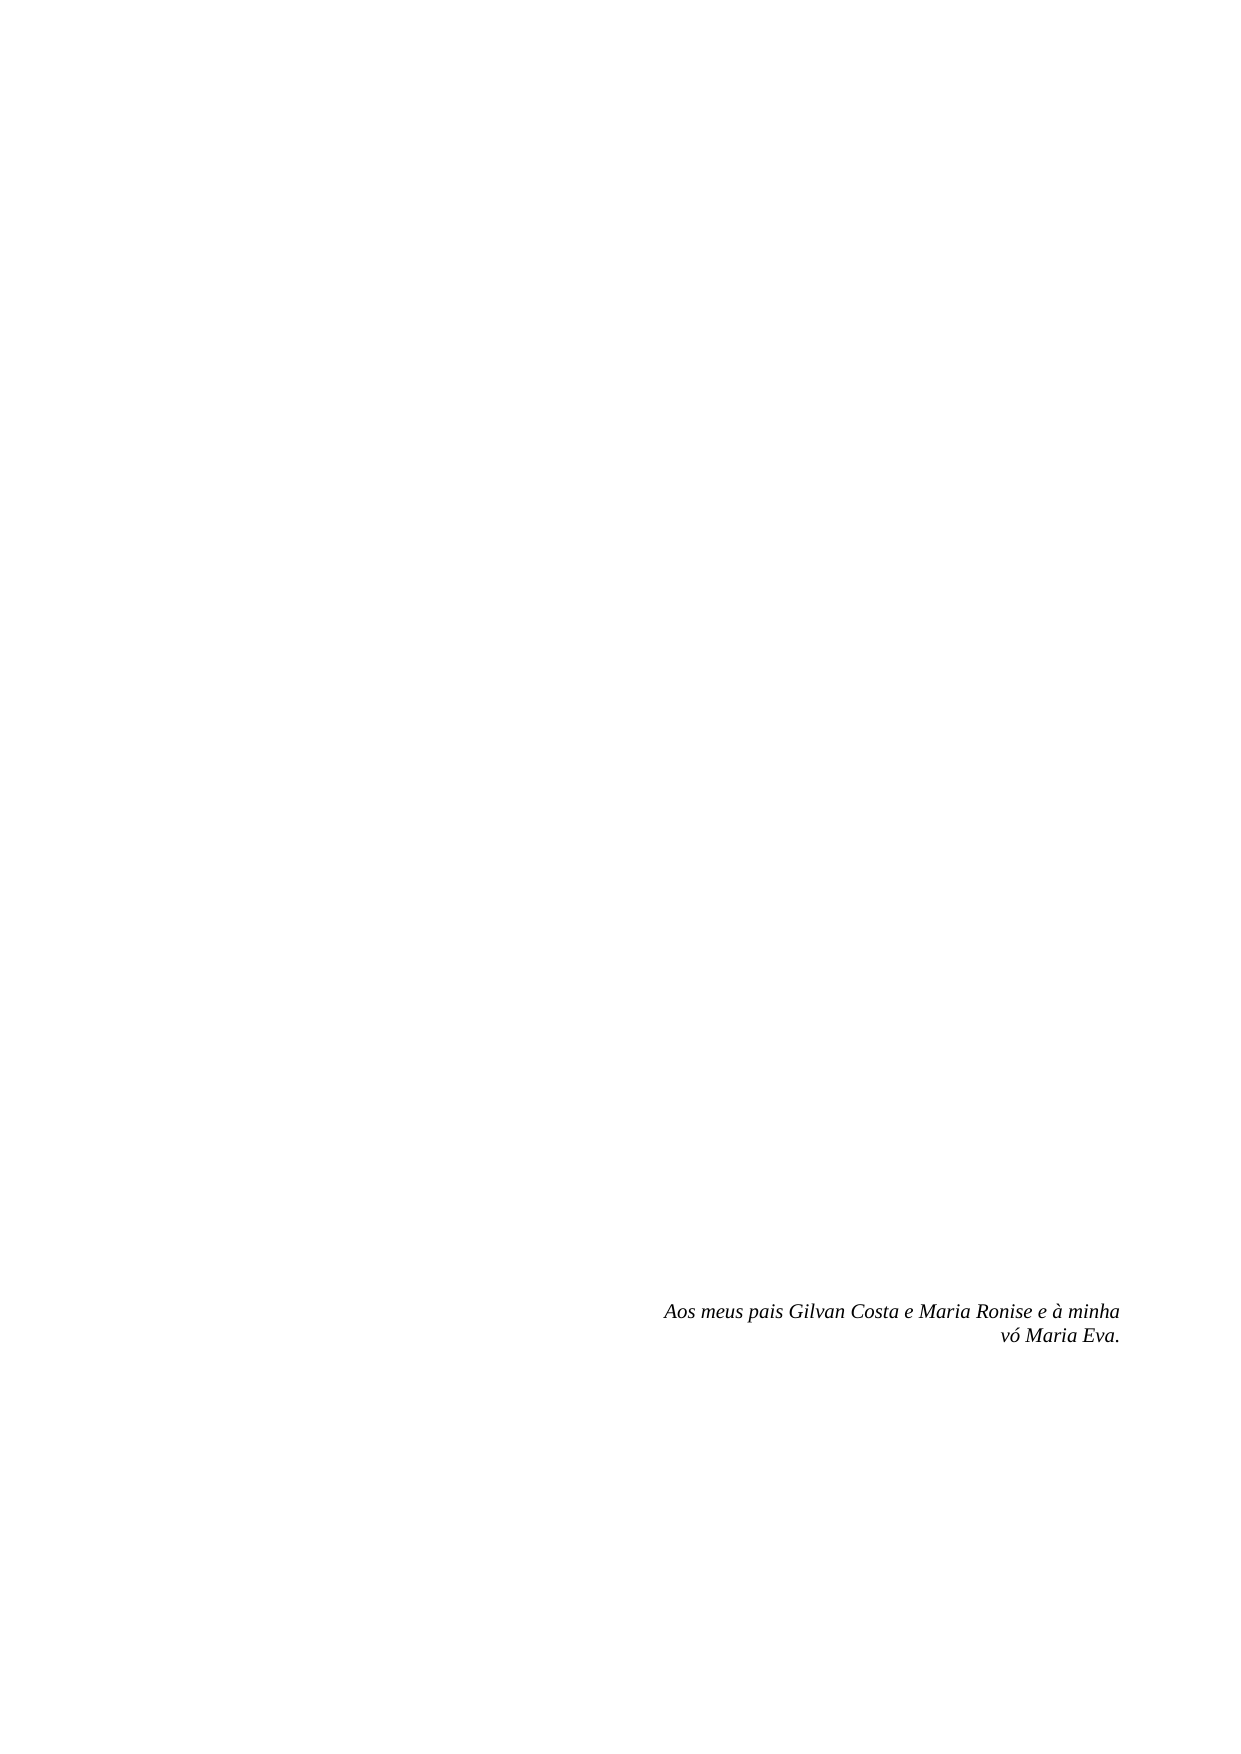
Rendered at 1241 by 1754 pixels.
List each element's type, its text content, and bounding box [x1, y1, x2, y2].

text Aos meus pais Gilvan Costa e Maria Ronise e à minha vó Maria Eva. [649, 1299, 1122, 1347]
